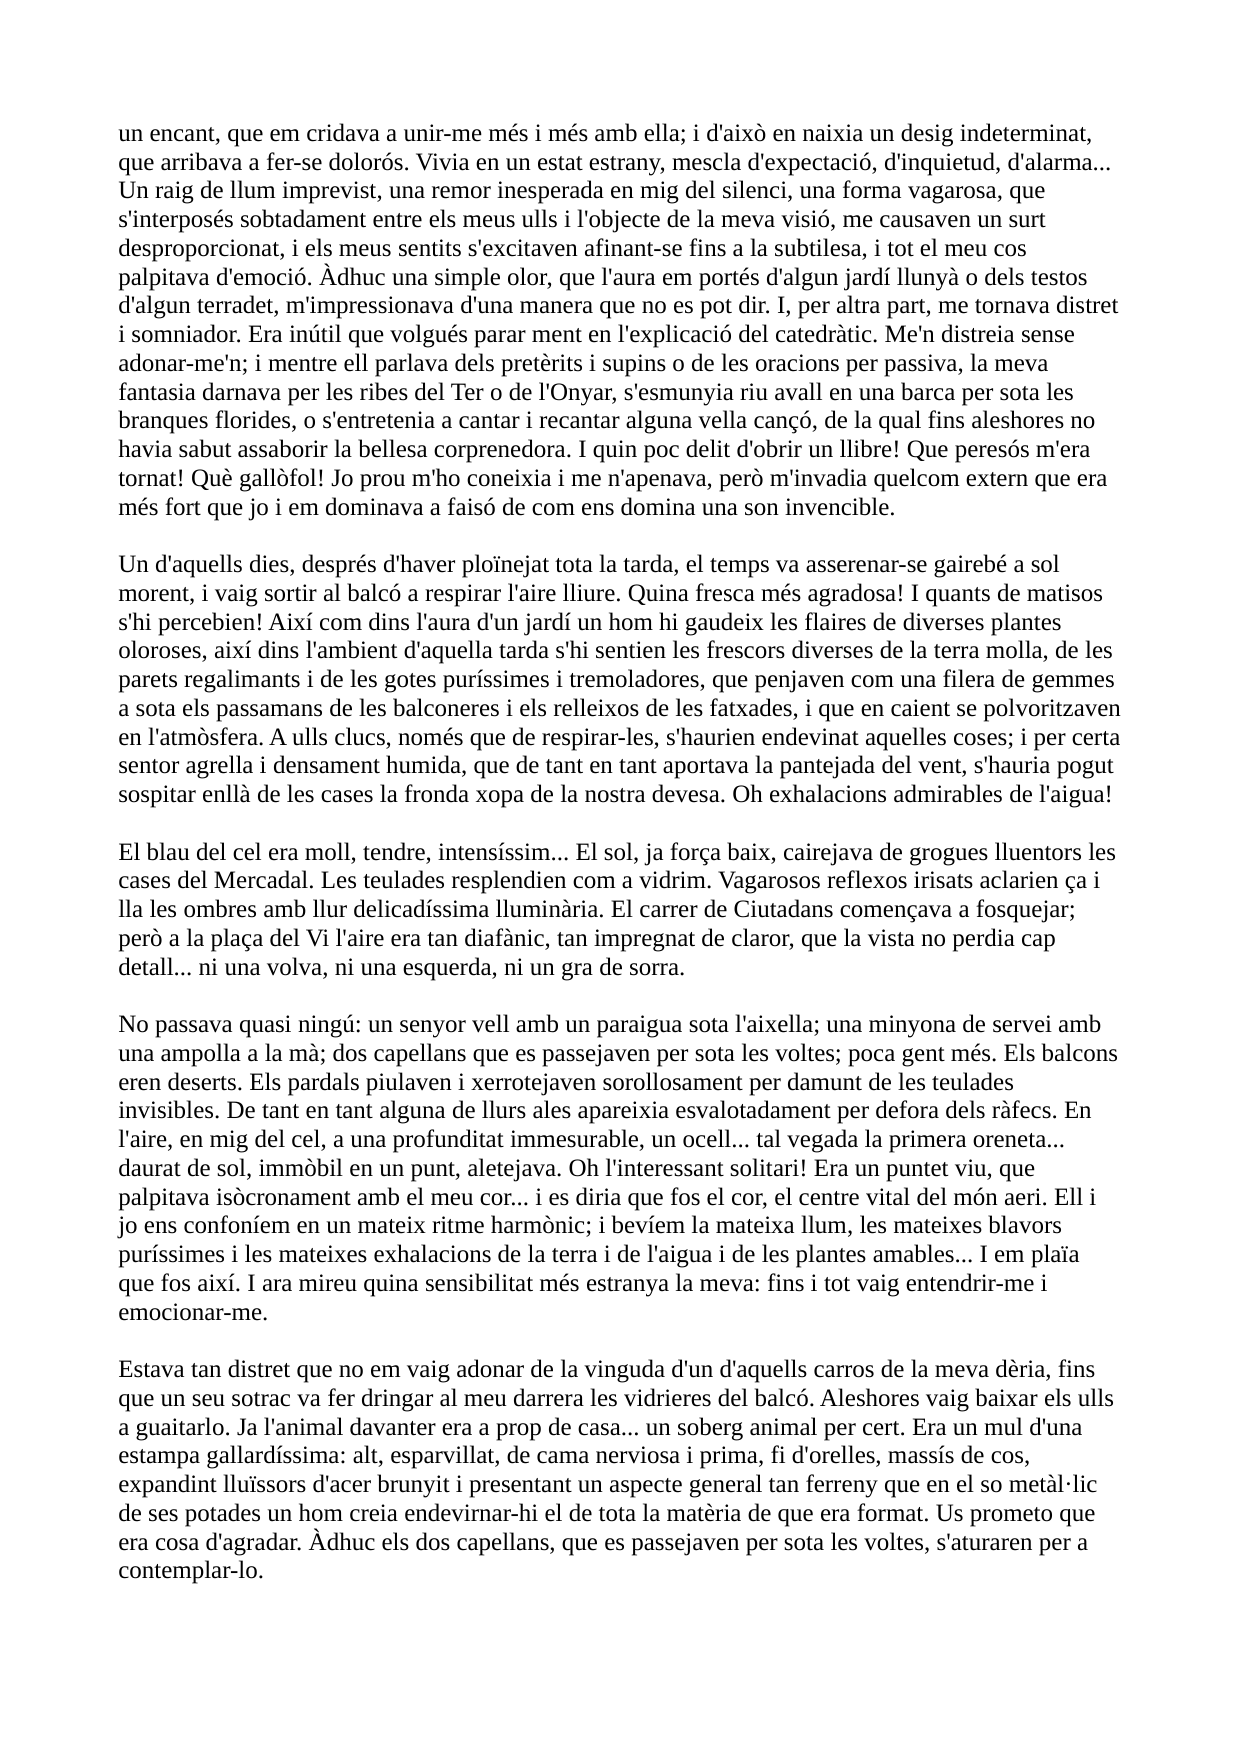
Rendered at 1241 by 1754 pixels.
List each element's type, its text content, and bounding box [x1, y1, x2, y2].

text El blau del cel era moll, tendre, intensíssim... El sol, ja força baix, cairejava de grogues lluentors les cases del Mercadal. Les teulades resplendien com a vidrim. Vagarosos reflexos irisats aclarien ça i lla les ombres amb llur delicadíssima lluminària. El carrer de Ciutadans començava a fosquejar; però a la plaça del Vi l'aire era tan diafànic, tan impregnat de claror, que la vista no perdia cap detall... ni una volva, ni una esquerda, ni un gra de sorra. [118, 837, 1122, 981]
text Estava tan distret que no em vaig adonar de la vinguda d'un d'aquells carros de la meva dèria, fins que un seu sotrac va fer dringar al meu darrera les vidrieres del balcó. Aleshores vaig baixar els ulls a guaitarlo. Ja l'animal davanter era a prop de casa... un soberg animal per cert. Era un mul d'una estampa gallardíssima: alt, esparvillat, de cama nerviosa i prima, fi d'orelles, massís de cos, expandint lluïssors d'acer brunyit i presentant un aspecte general tan ferreny que en el so metàl·lic de ses potades un hom creia endevirnar-hi el de tota la matèria de que era format. Us prometo que era cosa d'agradar. Àdhuc els dos capellans, que es passejaven per sota les voltes, s'aturaren per a contemplar-lo. [118, 1354, 1122, 1584]
text un encant, que em cridava a unir-me més i més amb ella; i d'això en naixia un desig indeterminat, que arribava a fer-se dolorós. Vivia en un estat estrany, mescla d'expectació, d'inquietud, d'alarma... Un raig de llum imprevist, una remor inesperada en mig del silenci, una forma vagarosa, que s'interposés sobtadament entre els meus ulls i l'objecte de la meva visió, me causaven un surt desproporcionat, i els meus sentits s'excitaven afinant-se fins a la subtilesa, i tot el meu cos palpitava d'emoció. Àdhuc una simple olor, que l'aura em portés d'algun jardí llunyà o dels testos d'algun terradet, m'impressionava d'una manera que no es pot dir. I, per altra part, me tornava distret i somniador. Era inútil que volgués parar ment en l'explicació del catedràtic. Me'n distreia sense adonar-me'n; i mentre ell parlava dels pretèrits i supins o de les oracions per passiva, la meva fantasia darnava per les ribes del Ter o de l'Onyar, s'esmunyia riu avall en una barca per sota les branques florides, o s'entretenia a cantar i recantar alguna vella cançó, de la qual fins aleshores no havia sabut assaborir la bellesa corprenedora. I quin poc delit d'obrir un llibre! Que peresós m'era tornat! Què gallòfol! Jo prou m'ho coneixia i me n'apenava, però m'invadia quelcom extern que era més fort que jo i em dominava a faisó de com ens domina una son invencible. [118, 118, 1122, 521]
text Un d'aquells dies, després d'haver ploïnejat tota la tarda, el temps va asserenar-se gairebé a sol morent, i vaig sortir al balcó a respirar l'aire lliure. Quina fresca més agradosa! I quants de matisos s'hi percebien! Així com dins l'aura d'un jardí un hom hi gaudeix les flaires de diverses plantes oloroses, així dins l'ambient d'aquella tarda s'hi sentien les frescors diverses de la terra molla, de les parets regalimants i de les gotes puríssimes i tremoladores, que penjaven com una filera de gemmes a sota els passamans de les balconeres i els relleixos de les fatxades, i que en caient se polvoritzaven en l'atmòsfera. A ulls clucs, només que de respirar-les, s'haurien endevinat aquelles coses; i per certa sentor agrella i densament humida, que de tant en tant aportava la pantejada del vent, s'hauria pogut sospitar enllà de les cases la fronda xopa de la nostra devesa. Oh exhalacions admirables de l'aigua! [118, 549, 1122, 808]
text No passava quasi ningú: un senyor vell amb un paraigua sota l'aixella; una minyona de servei amb una ampolla a la mà; dos capellans que es passejaven per sota les voltes; poca gent més. Els balcons eren deserts. Els pardals piulaven i xerrotejaven sorollosament per damunt de les teulades invisibles. De tant en tant alguna de llurs ales apareixia esvalotadament per defora dels ràfecs. En l'aire, en mig del cel, a una profunditat immesurable, un ocell... tal vegada la primera oreneta... daurat de sol, immòbil en un punt, aletejava. Oh l'interessant solitari! Era un puntet viu, que palpitava isòcronament amb el meu cor... i es diria que fos el cor, el centre vital del món aeri. Ell i jo ens confoníem en un mateix ritme harmònic; i bevíem la mateixa llum, les mateixes blavors puríssimes i les mateixes exhalacions de la terra i de l'aigua i de les plantes amables... I em plaïa que fos així. I ara mireu quina sensibilitat més estranya la meva: fins i tot vaig entendrir-me i emocionar-me. [118, 1009, 1122, 1326]
